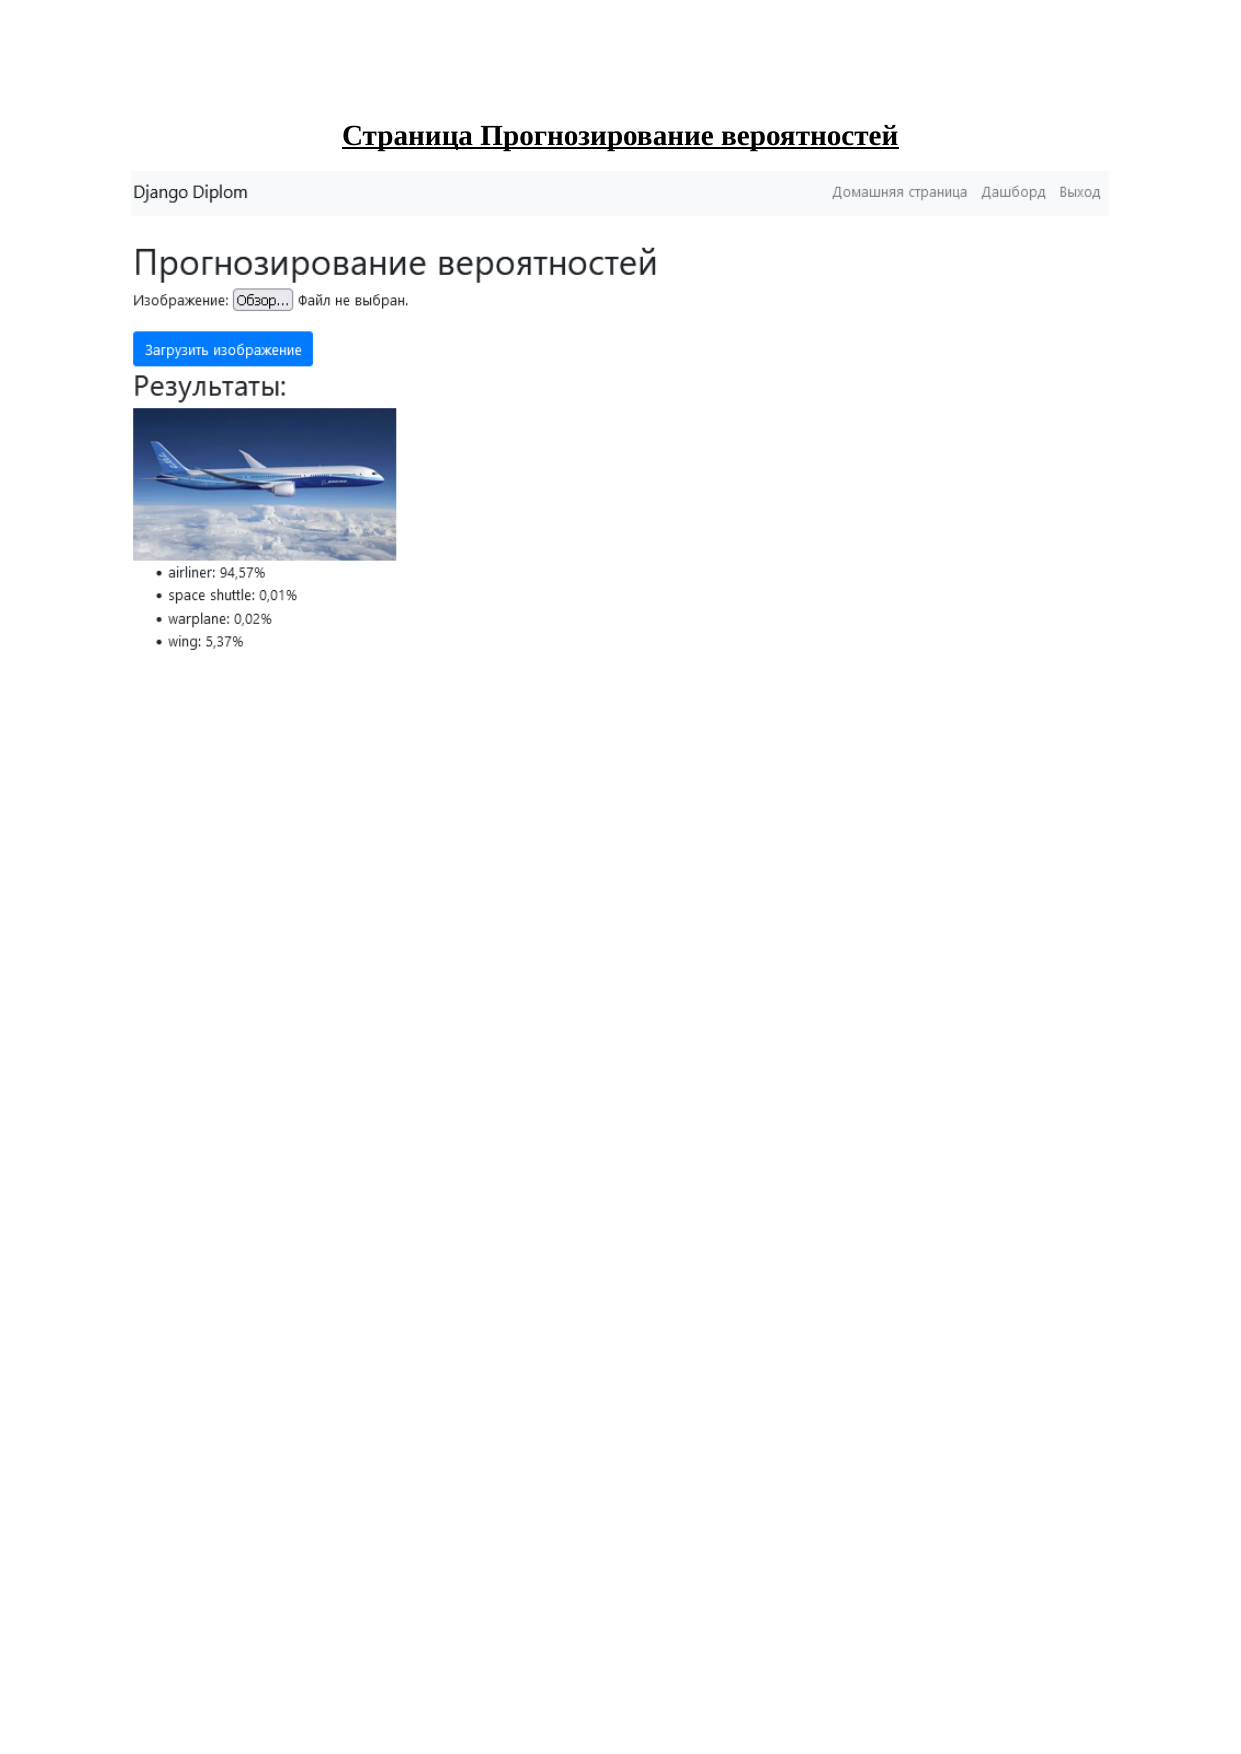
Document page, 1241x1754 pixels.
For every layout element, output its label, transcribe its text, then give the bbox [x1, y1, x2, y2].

text Страница Прогнозирование вероятностей [118, 118, 1122, 152]
picture [131, 171, 1109, 729]
